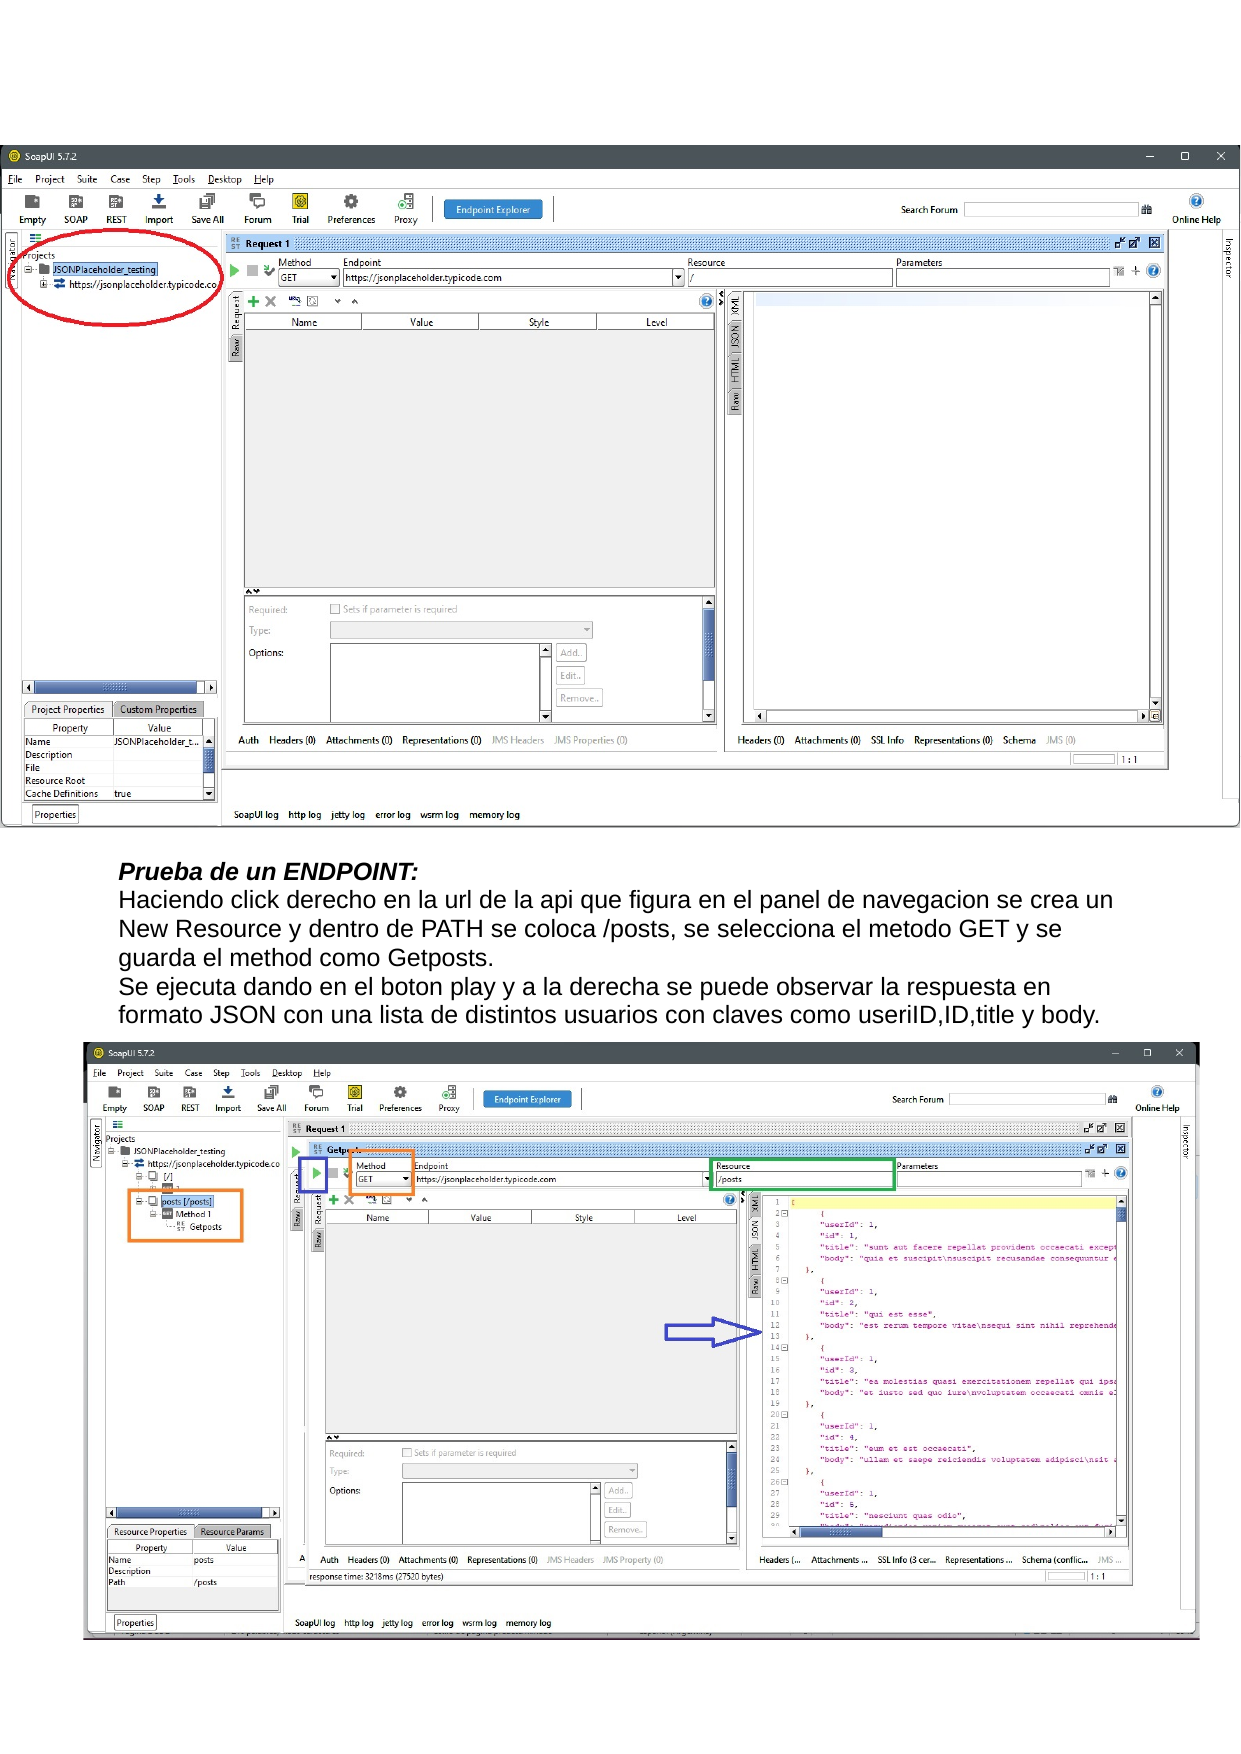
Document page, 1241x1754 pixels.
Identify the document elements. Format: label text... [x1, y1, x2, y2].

text Haciendo click derecho en la url de la api que figura en el panel de navegacion se crea un New Resource y dentro de PATH se coloca /posts, se selecciona el metodo GET y se guarda el method como Getposts. [118, 885, 1122, 972]
picture [83, 1042, 1200, 1640]
text Prueba de un ENDPOINT: [118, 857, 1122, 885]
text Se ejecuta dando en el boton play y a la derecha se puede observar la respuesta en formato JSON con una lista de distintos usuarios con claves como useriID,ID,title y body. [118, 972, 1122, 1029]
picture [0, 145, 1241, 828]
